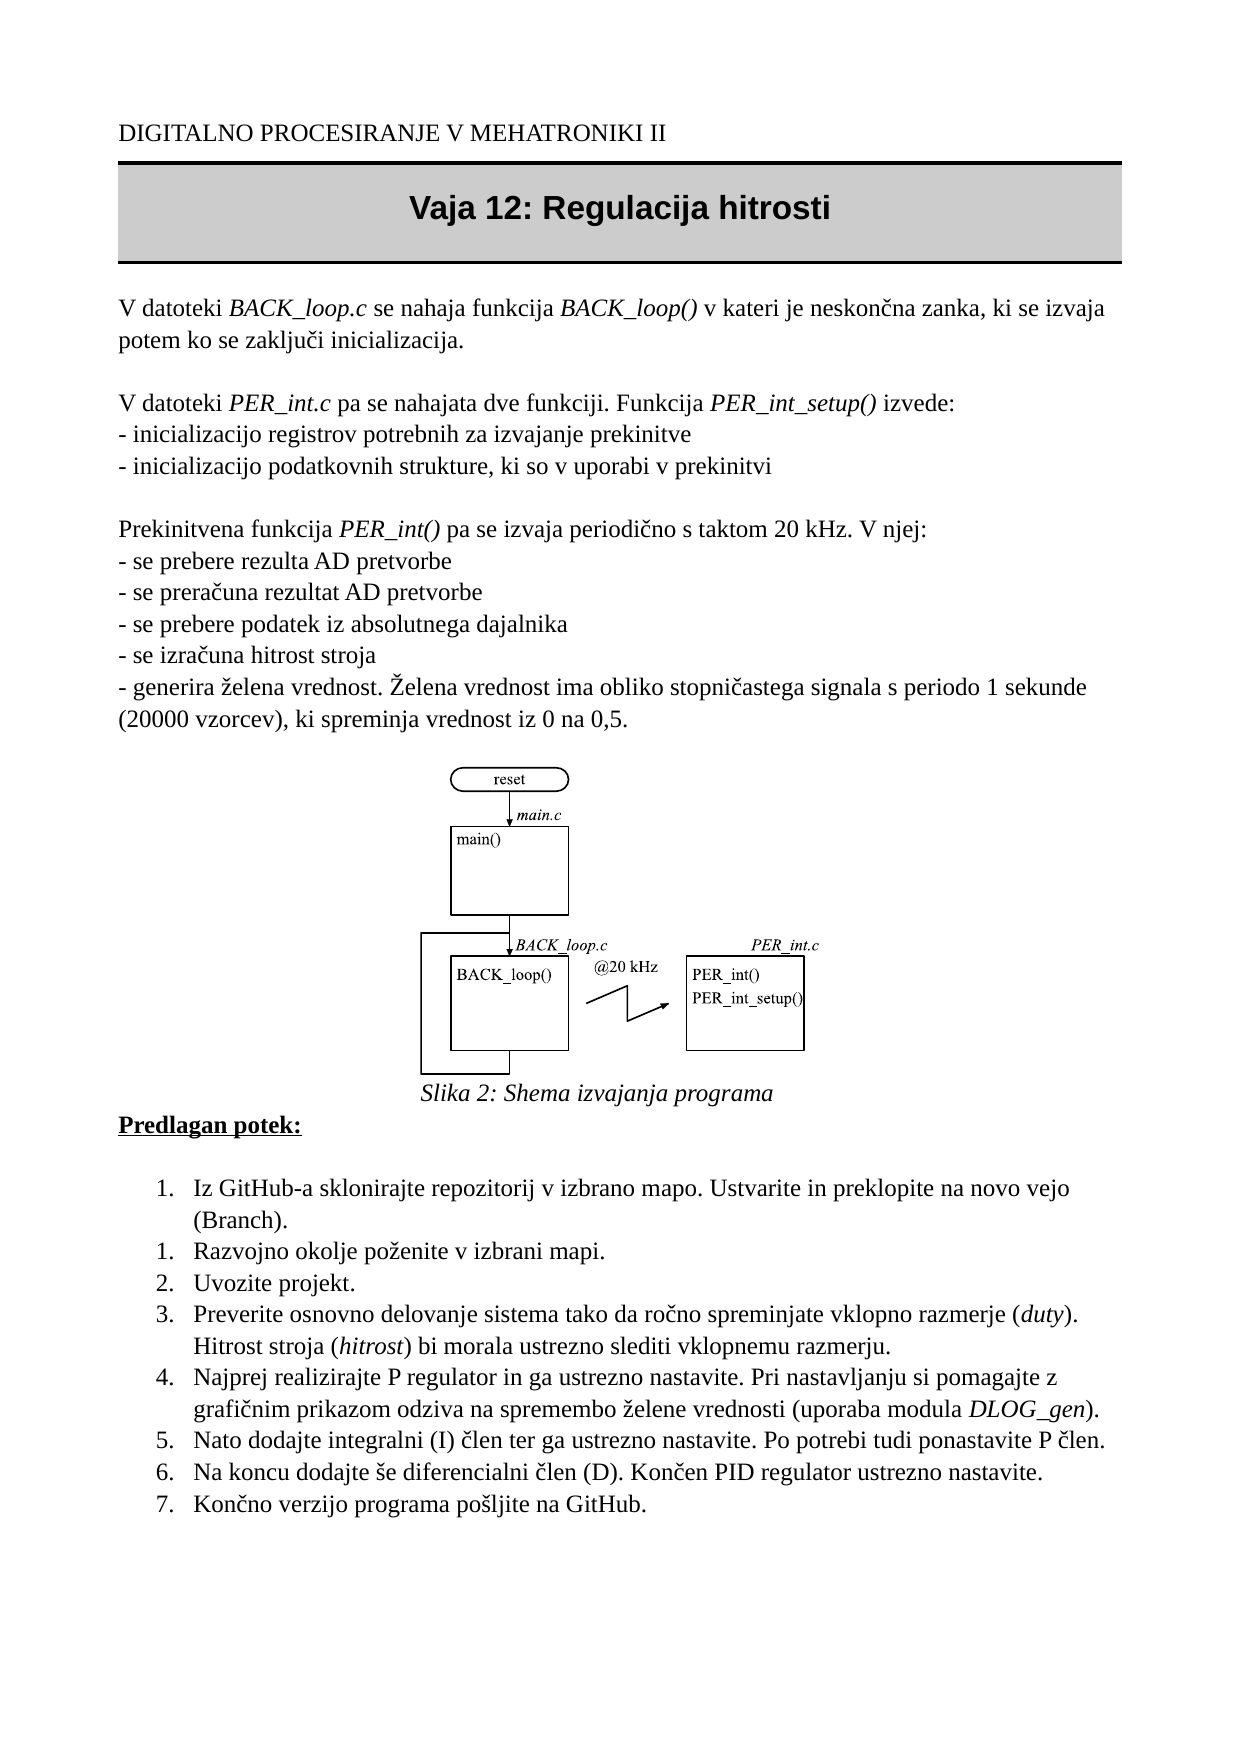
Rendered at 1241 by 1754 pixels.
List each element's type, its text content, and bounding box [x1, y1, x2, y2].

text Slika 2: Shema izvajanja programa [420, 779, 820, 1107]
list Nato dodajte integralni (I) člen ter ga ustrezno nastavite. Po potrebi tudi ponastavite P člen. [156, 1426, 1122, 1454]
text - generira želena vrednost. Želena vrednost ima obliko stopničastega signala s periodo 1 sekunde (20000 vzorcev), ki spreminja vrednost iz 0 na 0,5. [118, 672, 1122, 732]
text V datoteki BACK_loop.c se nahaja funkcija BACK_loop() v kateri je neskončna zanka, ki se izvaja potem ko se zaključi inicializacija. [118, 293, 1122, 354]
list Iz GitHub-a sklonirajte repozitorij v izbrano mapo. Ustvarite in preklopite na novo vejo (Branch). [156, 1173, 1122, 1233]
text - se preračuna rezultat AD pretvorbe [118, 577, 1122, 606]
text - inicializacijo registrov potrebnih za izvajanje prekinitve [118, 419, 1122, 448]
text Prekinitvena funkcija PER_int() pa se izvaja periodično s taktom 20 kHz. V njej: [118, 514, 1122, 543]
text - inicializacijo podatkovnih strukture, ki so v uporabi v prekinitvi [118, 451, 1122, 480]
list Končno verzijo programa pošljite na GitHub. [156, 1489, 1122, 1517]
text - se prebere podatek iz absolutnega dajalnika [118, 609, 1122, 638]
list Razvojno okolje poženite v izbrani mapi. [156, 1236, 1122, 1265]
text Predlagan potek: [118, 767, 1122, 1139]
list Uvozite projekt. [156, 1268, 1122, 1297]
text - se izračuna hitrost stroja [118, 641, 1122, 669]
list Preverite osnovno delovanje sistema tako da ročno spreminjate vklopno razmerje (duty). Hitrost stroja (hitrost) bi morala ustrezno slediti vklopnemu razmerju. [156, 1299, 1122, 1360]
text - se prebere rezulta AD pretvorbe [118, 546, 1122, 574]
text V datoteki PER_int.c pa se nahajata dve funkciji. Funkcija PER_int_setup() izvede: [118, 388, 1122, 417]
list Najprej realizirajte P regulator in ga ustrezno nastavite. Pri nastavljanju si pomagajte z grafičnim prikazom odziva na spremembo želene vrednosti (uporaba modula DLOG_gen). [156, 1362, 1122, 1423]
list Na koncu dodajte še diferencialni člen (D). Končen PID regulator ustrezno nastavite. [156, 1457, 1122, 1486]
